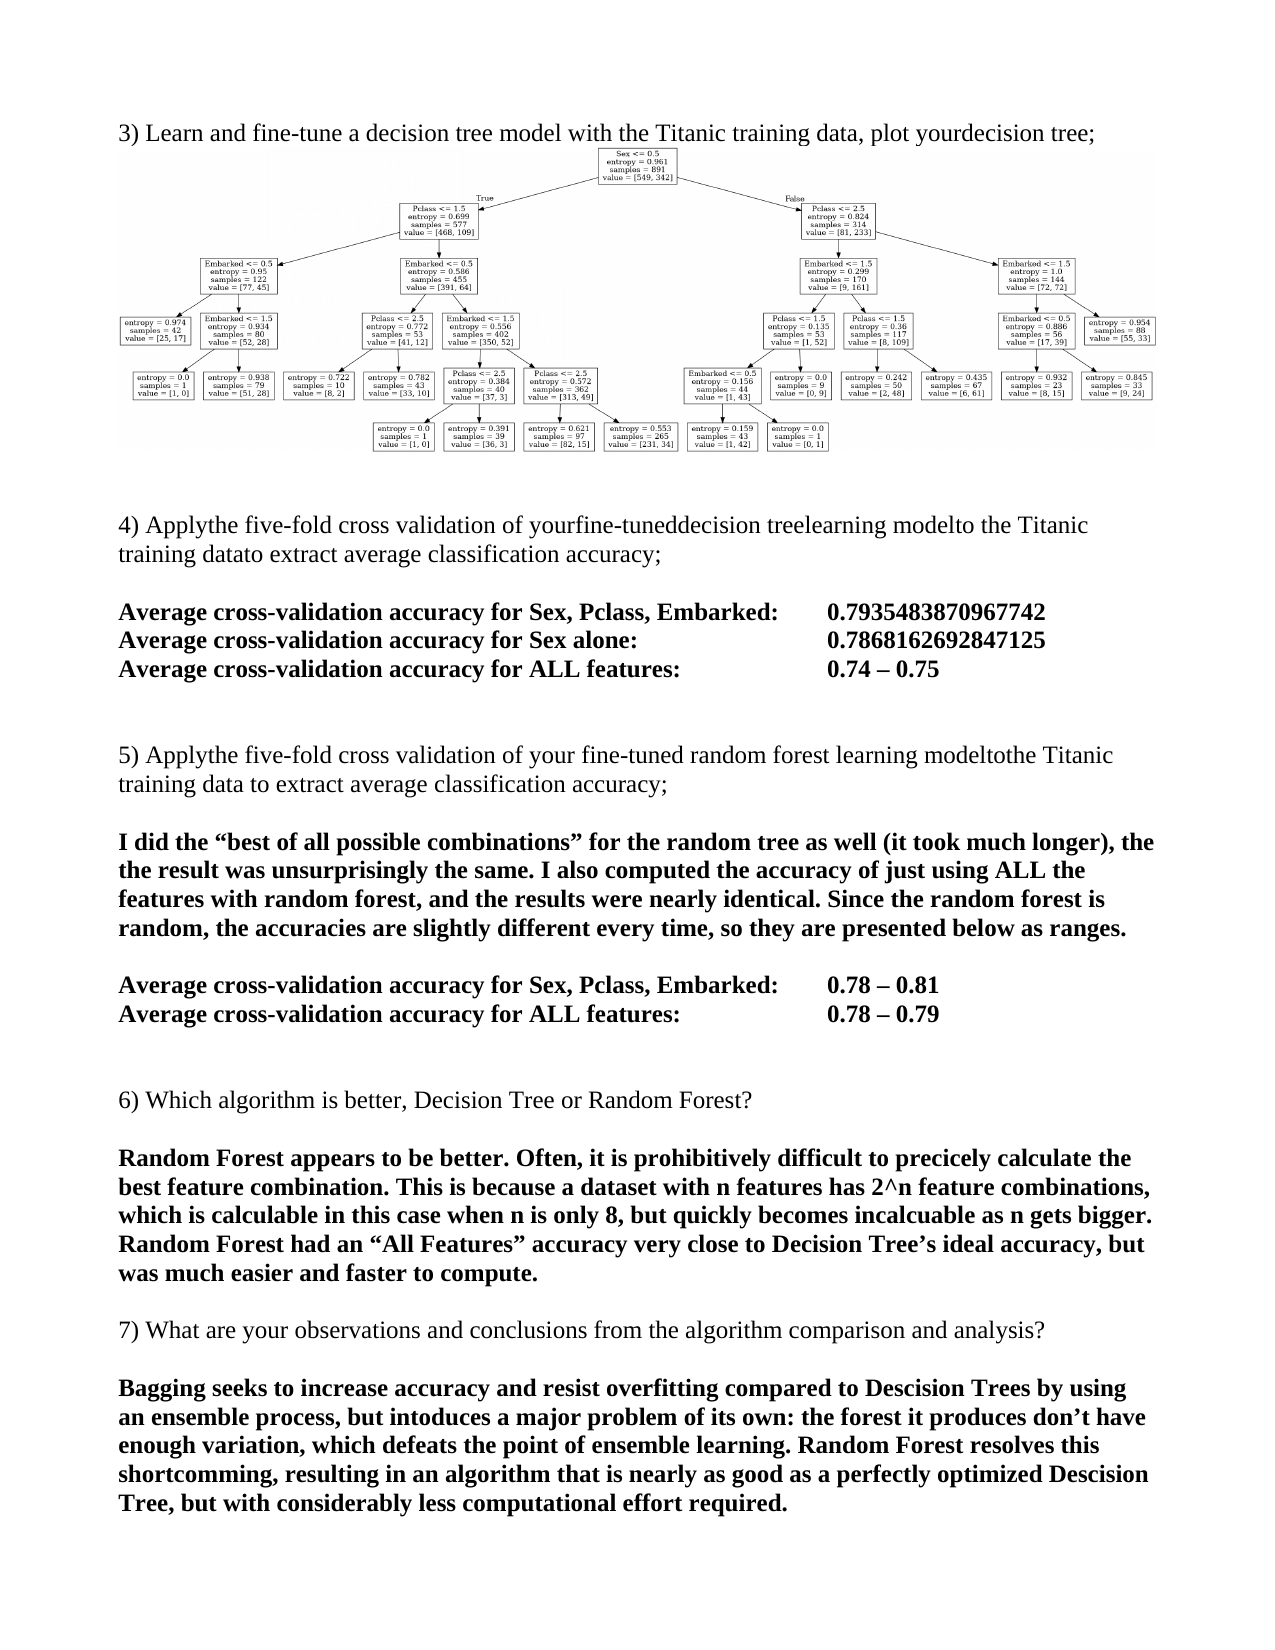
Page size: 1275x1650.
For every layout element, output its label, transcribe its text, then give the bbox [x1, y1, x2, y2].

text Average cross-validation accuracy for ALL features: 0.74 – 0.75 [118, 654, 1157, 683]
text 3) Learn and fine-tune a decision tree model with the Titanic training data, plot yourdecision tree; [118, 118, 1157, 146]
text 5) Applythe five-fold cross validation of your fine-tuned random forest learning modeltothe Titanic training data to extract average classification accuracy; [118, 741, 1157, 798]
text Average cross-validation accuracy for Sex alone: 0.7868162692847125 [118, 626, 1157, 654]
text Average cross-validation accuracy for ALL features: 0.78 – 0.79 [118, 999, 1157, 1028]
text I did the “best of all possible combinations” for the random tree as well (it took much longer), the the result was unsurprisingly the same. I also computed the accuracy of just using ALL the features with random forest, and the results were nearly identical. Since the random forest is random, the accuracies are slightly different every time, so they are presented below as ranges. [118, 827, 1157, 942]
text Average cross-validation accuracy for Sex, Pclass, Embarked: 0.78 – 0.81 [118, 971, 1157, 999]
text 6) Which algorithm is better, Decision Tree or Random Forest? [118, 1086, 1157, 1114]
text Bagging seeks to increase accuracy and resist overfitting compared to Descision Trees by using an ensemble process, but intoduces a major problem of its own: the forest it produces don’t have enough variation, which defeats the point of ensemble learning. Random Forest resolves this shortcomming, resulting in an algorithm that is nearly as good as a perfectly optimized Descision Tree, but with considerably less computational effort required. [118, 1373, 1157, 1517]
text 4) Applythe five-fold cross validation of yourfine-tuneddecision treelearning modelto the Titanic training datato extract average classification accuracy; [118, 511, 1157, 568]
text Random Forest appears to be better. Often, it is prohibitively difficult to precicely calculate the best feature combination. This is because a dataset with n features has 2^n feature combinations, which is calculable in this case when n is only 8, but quickly becomes incalcuable as n gets bigger. Random Forest had an “All Features” accuracy very close to Decision Tree’s ideal accuracy, but was much easier and faster to compute. [118, 1143, 1157, 1287]
text 7) What are your observations and conclusions from the algorithm comparison and analysis? [118, 1316, 1157, 1344]
text Average cross-validation accuracy for Sex, Pclass, Embarked: 0.7935483870967742 [118, 597, 1157, 626]
picture [118, 146, 1157, 453]
